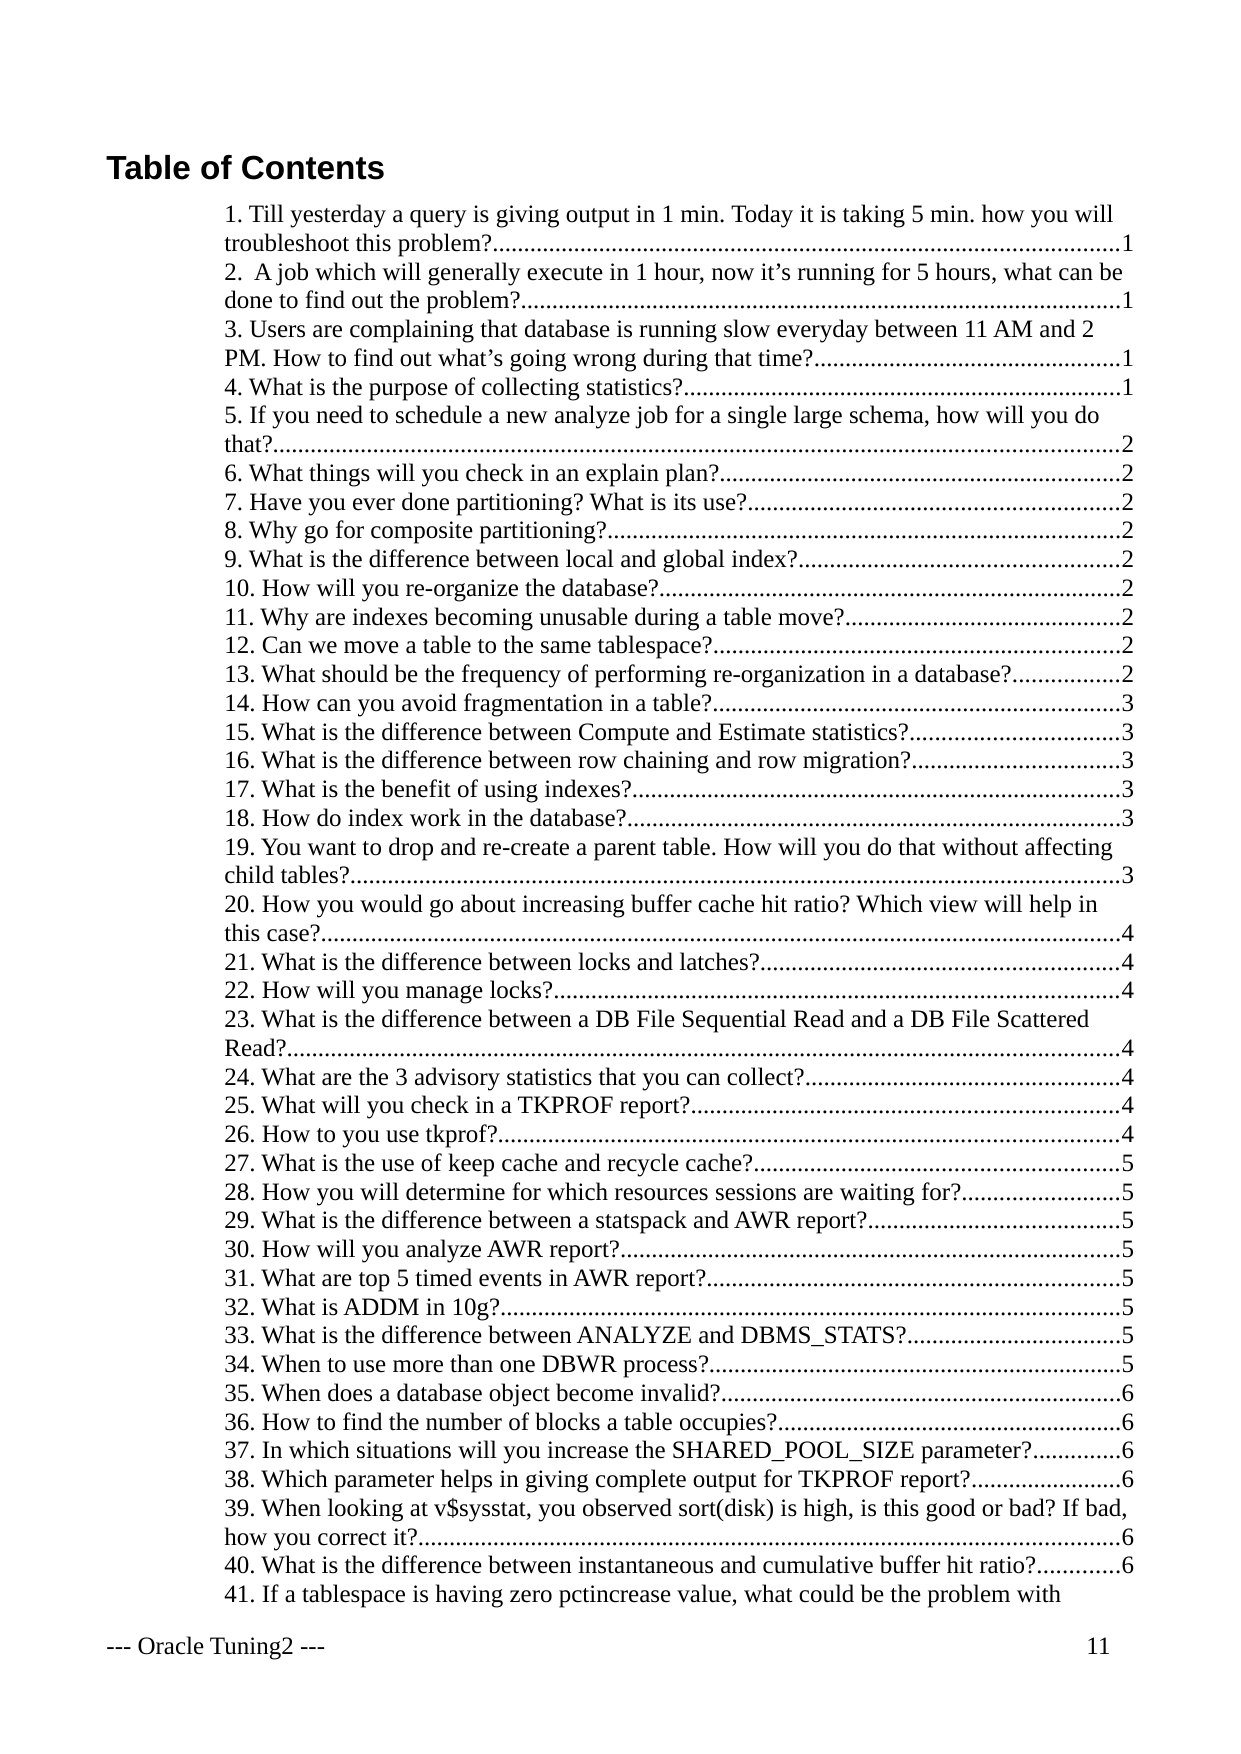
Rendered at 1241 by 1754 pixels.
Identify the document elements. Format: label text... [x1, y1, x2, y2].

text 27. What is the use of keep cache and recycle cache? 5 [224, 1148, 1134, 1177]
text 18. How do index work in the database? 3 [224, 803, 1134, 832]
text 36. How to find the number of blocks a table occupies? 6 [224, 1407, 1134, 1435]
text 15. What is the difference between Compute and Estimate statistics? 3 [224, 717, 1134, 745]
text 38. Which parameter helps in giving complete output for TKPROF report? 6 [224, 1464, 1134, 1493]
text 11. Why are indexes becoming unusable during a table move? 2 [224, 602, 1134, 630]
text 8. Why go for composite partitioning? 2 [224, 515, 1134, 544]
text 4. What is the purpose of collecting statistics? 1 [224, 372, 1134, 400]
text 37. In which situations will you increase the SHARED_POOL_SIZE parameter? 6 [224, 1435, 1134, 1464]
text 24. What are the 3 advisory statistics that you can collect? 4 [224, 1062, 1134, 1090]
text 7. Have you ever done partitioning? What is its use? 2 [224, 487, 1134, 515]
text 14. How can you avoid fragmentation in a table? 3 [224, 688, 1134, 717]
text 9. What is the difference between local and global index? 2 [224, 544, 1134, 573]
text 39. When looking at v$sysstat, you observed sort(disk) is high, is this good or bad? If bad, how you correct it? 6 [224, 1493, 1134, 1550]
text 5. If you need to schedule a new analyze job for a single large schema, how will you do that? 2 [224, 400, 1134, 458]
text 29. What is the difference between a statspack and AWR report? 5 [224, 1205, 1134, 1234]
text 31. What are top 5 timed events in AWR report? 5 [224, 1263, 1134, 1292]
text 6. What things will you check in an explain plan? 2 [224, 458, 1134, 487]
text 26. How to you use tkprof? 4 [224, 1119, 1134, 1148]
text 23. What is the difference between a DB File Sequential Read and a DB File Scattered Read? 4 [224, 1004, 1134, 1062]
text 10. How will you re-organize the database? 2 [224, 573, 1134, 602]
text 19. You want to drop and re-create a parent table. How will you do that without affecting child tables? 3 [224, 832, 1134, 889]
text 33. What is the difference between ANALYZE and DBMS_STATS? 5 [224, 1320, 1134, 1349]
text 22. How will you manage locks? 4 [224, 975, 1134, 1004]
text 21. What is the difference between locks and latches? 4 [224, 947, 1134, 975]
text 16. What is the difference between row chaining and row migration? 3 [224, 745, 1134, 774]
text 32. What is ADDM in 10g? 5 [224, 1292, 1134, 1320]
text 20. How you would go about increasing buffer cache hit ratio? Which view will help in this case? 4 [224, 889, 1134, 947]
text 17. What is the benefit of using indexes? 3 [224, 774, 1134, 803]
text 34. When to use more than one DBWR process? 5 [224, 1349, 1134, 1378]
text 12. Can we move a table to the same tablespace? 2 [224, 630, 1134, 659]
text 28. How you will determine for which resources sessions are waiting for? 5 [224, 1177, 1134, 1205]
text 25. What will you check in a TKPROF report? 4 [224, 1090, 1134, 1119]
text 41. If a tablespace is having zero pctincrease value, what could be the problem with SMON? 6 [224, 1579, 1134, 1608]
text 3. Users are complaining that database is running slow everyday between 11 AM and 2 PM. How to find out what’s going wrong during that time? 1 [224, 314, 1134, 372]
subtitle Table of Contents [106, 148, 1134, 187]
text 35. When does a database object become invalid? 6 [224, 1378, 1134, 1407]
text 1. Till yesterday a query is giving output in 1 min. Today it is taking 5 min. how you will troubleshoot this problem? 1 [224, 199, 1134, 257]
text 2. A job which will generally execute in 1 hour, now it’s running for 5 hours, what can be done to find out the problem? 1 [224, 257, 1134, 314]
text 40. What is the difference between instantaneous and cumulative buffer hit ratio? 6 [224, 1550, 1134, 1579]
text 13. What should be the frequency of performing re-organization in a database? 2 [224, 659, 1134, 688]
text 30. How will you analyze AWR report? 5 [224, 1234, 1134, 1263]
